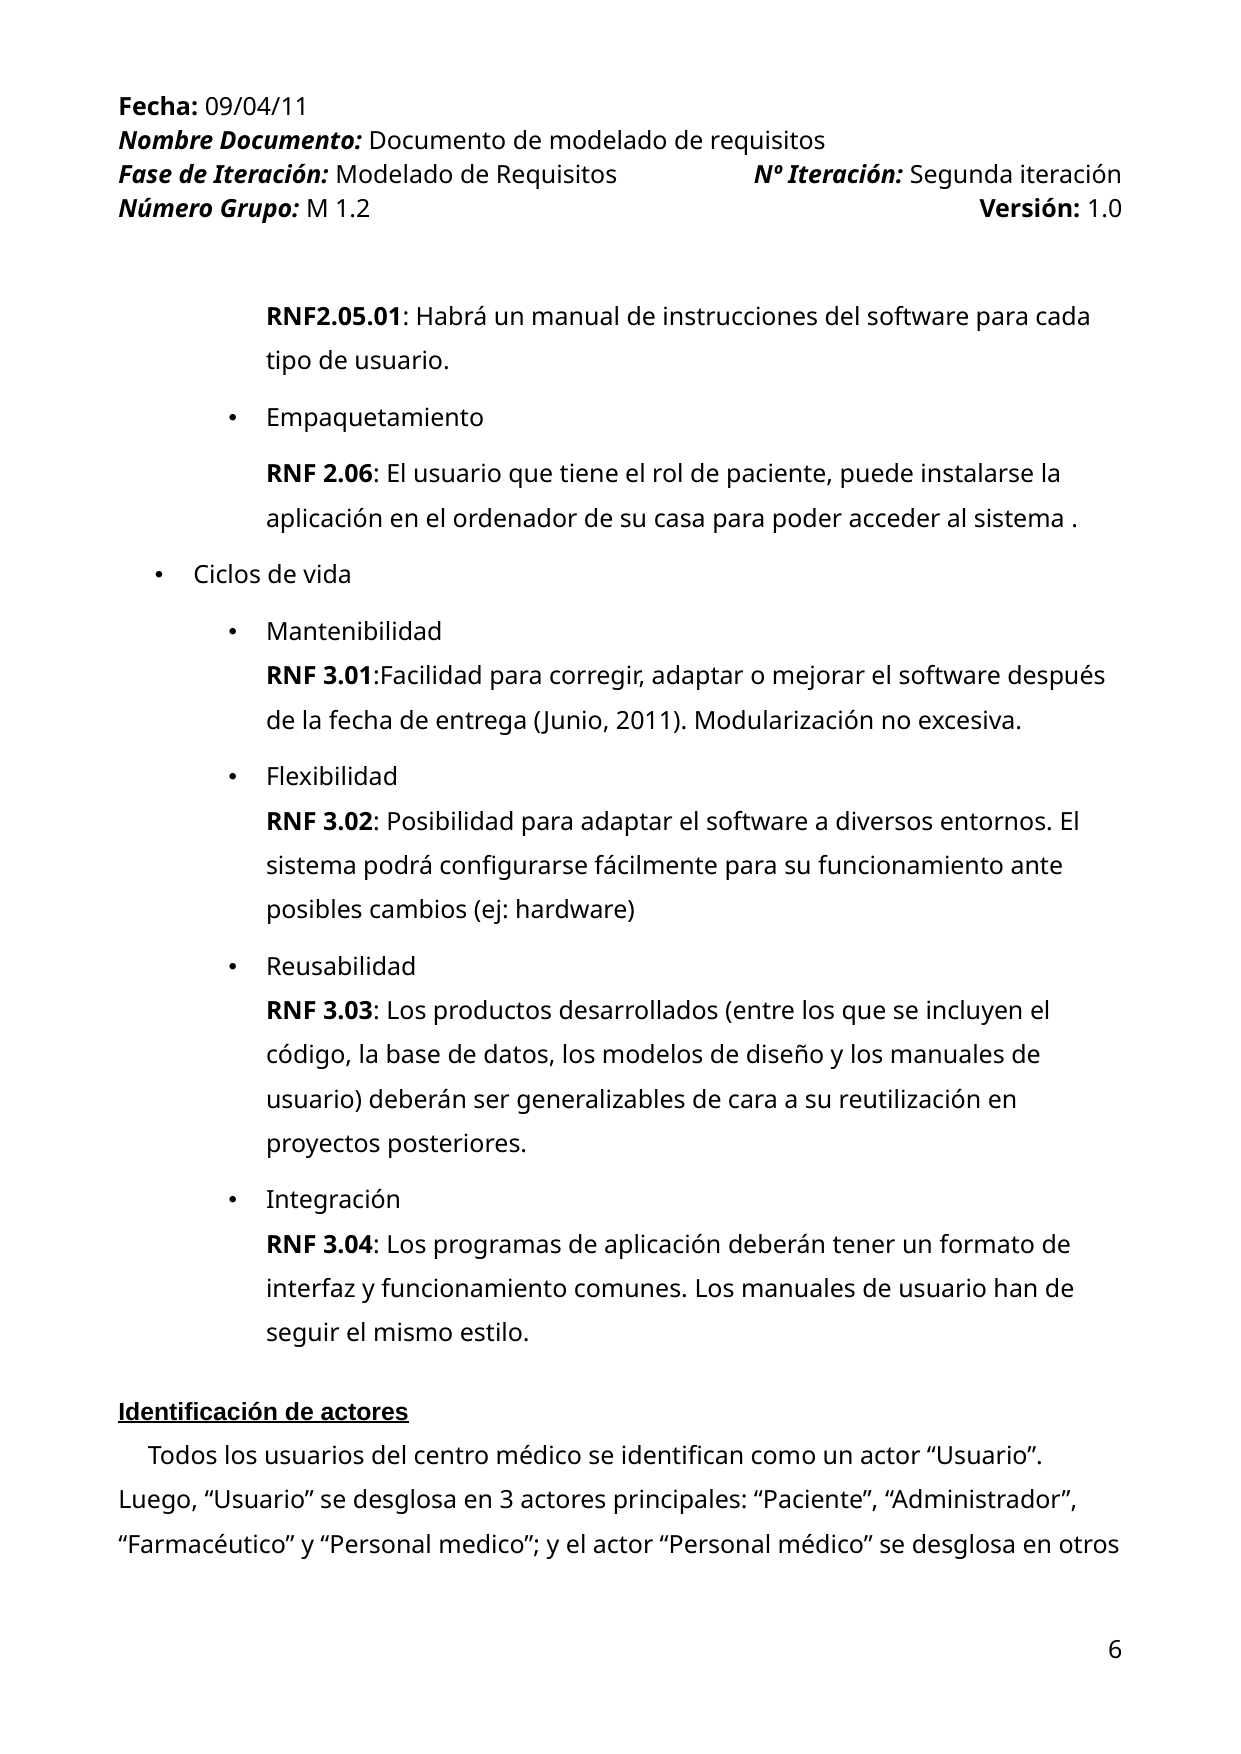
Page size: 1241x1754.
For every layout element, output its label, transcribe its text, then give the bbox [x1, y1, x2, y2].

list Mantenibilidad RNF 3.01:Facilidad para corregir, adaptar o mejorar el software después de la fecha de entrega (Junio, 2011). Modularización no excesiva. [228, 614, 1122, 736]
list Reusabilidad RNF 3.03: Los productos desarrollados (entre los que se incluyen el código, la base de datos, los modelos de diseño y los manuales de usuario) deberán ser generalizables de cara a su reutilización en proyectos posteriores. [228, 948, 1122, 1159]
list Integración RNF 3.04: Los programas de aplicación deberán tener un formato de interfaz y funcionamiento comunes. Los manuales de usuario han de seguir el mismo estilo. [228, 1182, 1122, 1349]
list Empaquetamiento [228, 399, 1122, 433]
list RNF2.05.01: Habrá un manual de instrucciones del software para cada tipo de usuario. [228, 254, 1122, 377]
list Flexibilidad RNF 3.02: Posibilidad para adaptar el software a diversos entornos. El sistema podrá configurarse fácilmente para su funcionamiento ante posibles cambios (ej: hardware) [228, 759, 1122, 926]
list Ciclos de vida [154, 557, 1122, 591]
subtitle Identificación de actores [118, 1397, 1122, 1425]
list RNF 2.06: El usuario que tiene el rol de paciente, puede instalarse la aplicación en el ordenador de su casa para poder acceder al sistema . [228, 456, 1122, 534]
text Todos los usuarios del centro médico se identifican como un actor “Usuario”. Luego, “Usuario” se desglosa en 3 actores principales: “Paciente”, “Administrador”, “Farmacéutico” y “Personal medico”; y el actor “Personal médico” se desglosa en otros [118, 1438, 1122, 1560]
